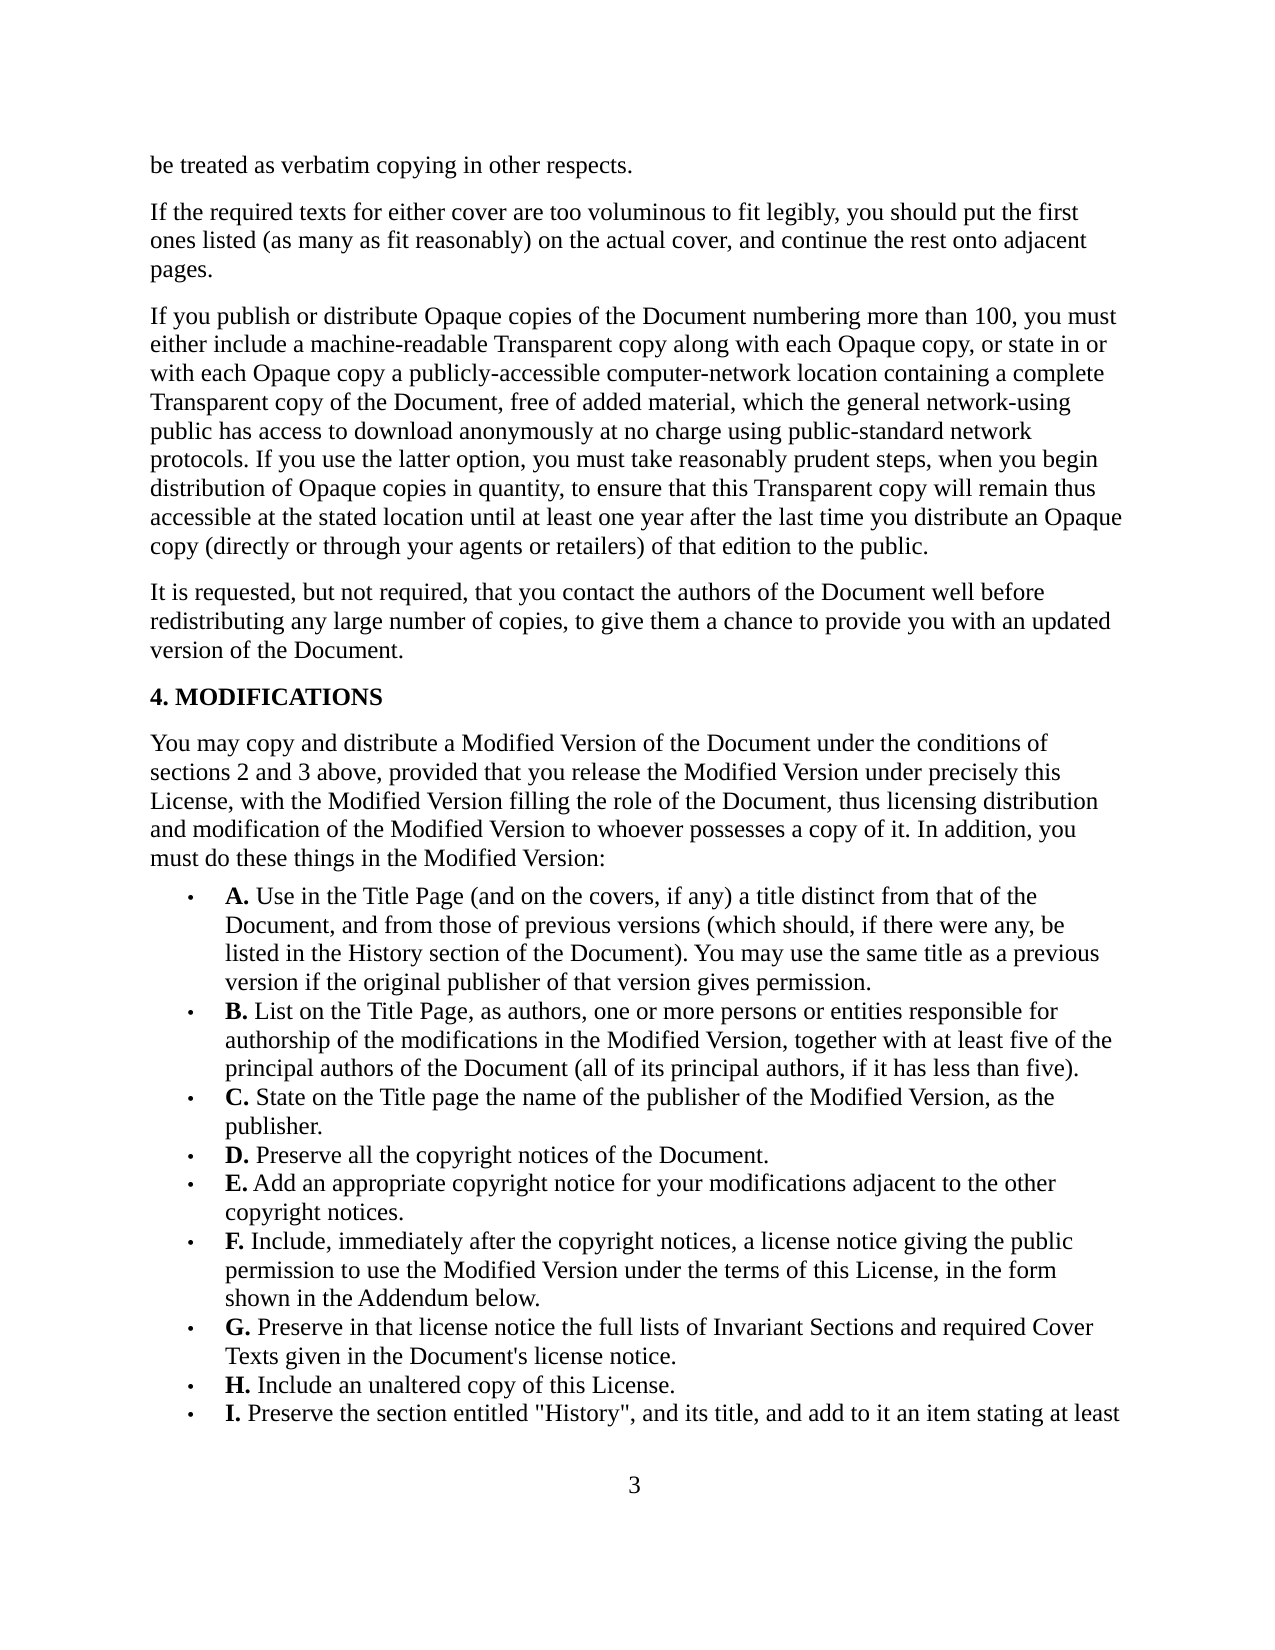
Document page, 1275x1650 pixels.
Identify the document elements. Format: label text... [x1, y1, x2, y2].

list G. Preserve in that license notice the full lists of Invariant Sections and required Cover Texts given in the Document's license notice. [187, 1312, 1125, 1370]
text It is requested, but not required, that you contact the authors of the Document well before redistributing any large number of copies, to give them a chance to provide you with an updated version of the Document. [150, 577, 1125, 664]
text 4. MODIFICATIONS [150, 682, 1125, 710]
text If the required texts for either cover are too voluminous to fit legibly, you should put the first ones listed (as many as fit reasonably) on the actual cover, and continue the rest onto adjacent pages. [150, 197, 1125, 283]
list H. Include an unaltered copy of this License. [187, 1370, 1125, 1398]
text If you publish or distribute Opaque copies of the Document numbering more than 100, you must either include a machine-readable Transparent copy along with each Opaque copy, or state in or with each Opaque copy a publicly-accessible computer-network location containing a complete Transparent copy of the Document, free of added material, which the general network-using public has access to download anonymously at no charge using public-standard network protocols. If you use the latter option, you must take reasonably prudent steps, when you begin distribution of Opaque copies in quantity, to ensure that this Transparent copy will remain thus accessible at the stated location until at least one year after the last time you distribute an Opaque copy (directly or through your agents or retailers) of that edition to the public. [150, 301, 1125, 559]
list D. Preserve all the copyright notices of the Document. [187, 1140, 1125, 1168]
list C. State on the Title page the name of the publisher of the Modified Version, as the publisher. [187, 1082, 1125, 1140]
text You may copy and distribute a Modified Version of the Document under the conditions of sections 2 and 3 above, provided that you release the Modified Version under precisely this License, with the Modified Version filling the role of the Document, thus licensing distribution and modification of the Modified Version to whoever possesses a copy of it. In addition, you must do these things in the Modified Version: [150, 728, 1125, 872]
list I. Preserve the section entitled "History", and its title, and add to it an item stating at least [187, 1398, 1125, 1427]
list F. Include, immediately after the copyright notices, a license notice giving the public permission to use the Modified Version under the terms of this License, in the form shown in the Addendum below. [187, 1226, 1125, 1312]
text be treated as verbatim copying in other respects. [150, 150, 1125, 179]
list E. Add an appropriate copyright notice for your modifications adjacent to the other copyright notices. [187, 1168, 1125, 1226]
list B. List on the Title Page, as authors, one or more persons or entities responsible for authorship of the modifications in the Modified Version, together with at least five of the principal authors of the Document (all of its principal authors, if it has less than five). [187, 996, 1125, 1082]
list A. Use in the Title Page (and on the covers, if any) a title distinct from that of the Document, and from those of previous versions (which should, if there were any, be listed in the History section of the Document). You may use the same title as a previous version if the original publisher of that version gives permission. [187, 881, 1125, 996]
